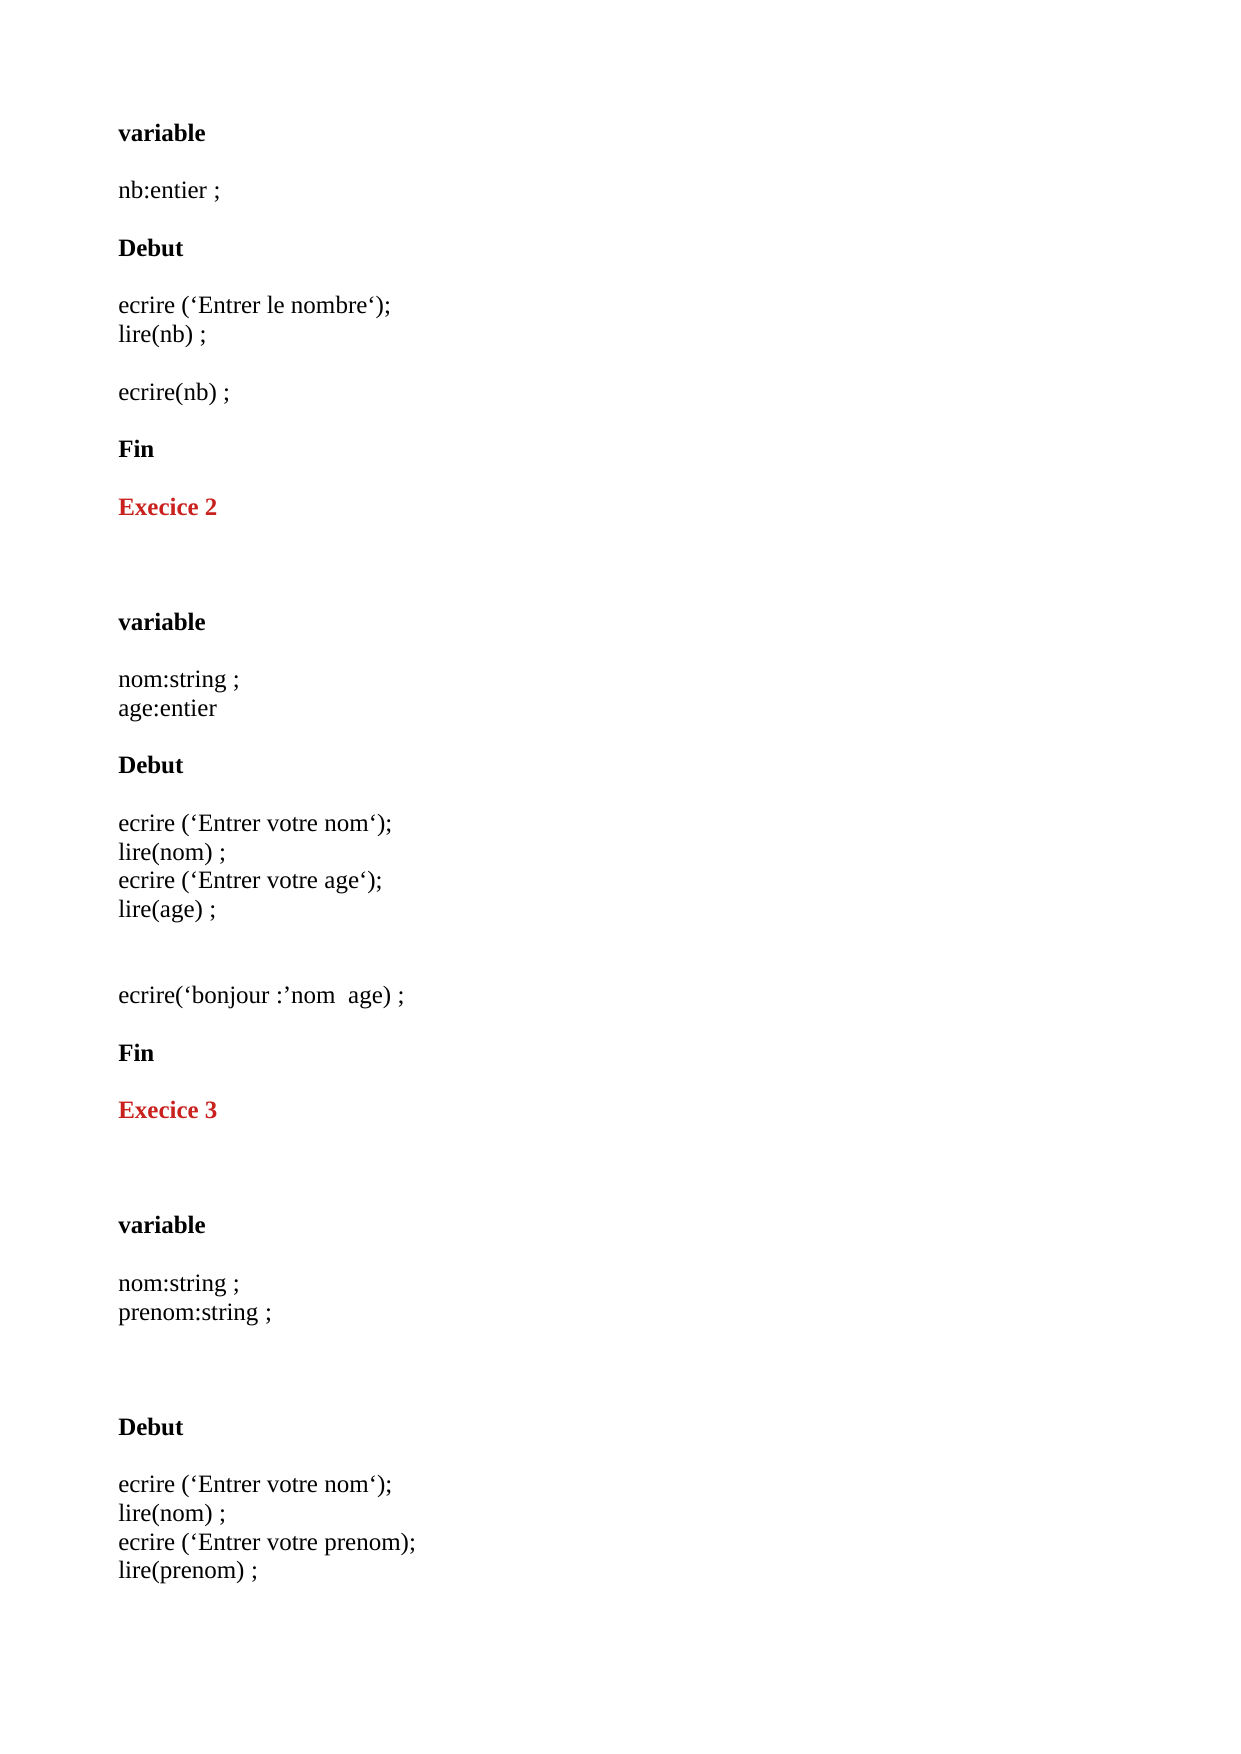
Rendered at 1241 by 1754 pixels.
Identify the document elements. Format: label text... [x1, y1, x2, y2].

text ecrire(nb) ; [118, 377, 1122, 406]
text variable [118, 1211, 1122, 1239]
text ecrire (‘Entrer votre prenom); [118, 1527, 1122, 1556]
text prenom:string ; [118, 1297, 1122, 1326]
text Fin [118, 434, 1122, 463]
text lire(age) ; [118, 894, 1122, 923]
text ecrire (‘Entrer votre age‘); [118, 866, 1122, 894]
text Execice 2 [118, 492, 1122, 521]
text Debut [118, 751, 1122, 779]
text ecrire (‘Entrer votre nom‘); [118, 1469, 1122, 1498]
text Debut [118, 233, 1122, 262]
text lire(nb) ; [118, 319, 1122, 348]
text lire(nom) ; [118, 1498, 1122, 1527]
text Fin [118, 1038, 1122, 1067]
text ecrire (‘Entrer votre nom‘); [118, 808, 1122, 837]
text ecrire (‘Entrer le nombre‘); [118, 291, 1122, 319]
text variable [118, 118, 1122, 147]
text nom:string ; [118, 1268, 1122, 1297]
text nom:string ; [118, 664, 1122, 693]
text age:entier [118, 693, 1122, 722]
text variable [118, 607, 1122, 636]
text Execice 3 [118, 1096, 1122, 1124]
text lire(prenom) ; [118, 1556, 1122, 1584]
text lire(nom) ; [118, 837, 1122, 866]
text Debut [118, 1412, 1122, 1441]
text ecrire(‘bonjour :’nom age) ; [118, 981, 1122, 1009]
text nb:entier ; [118, 176, 1122, 204]
